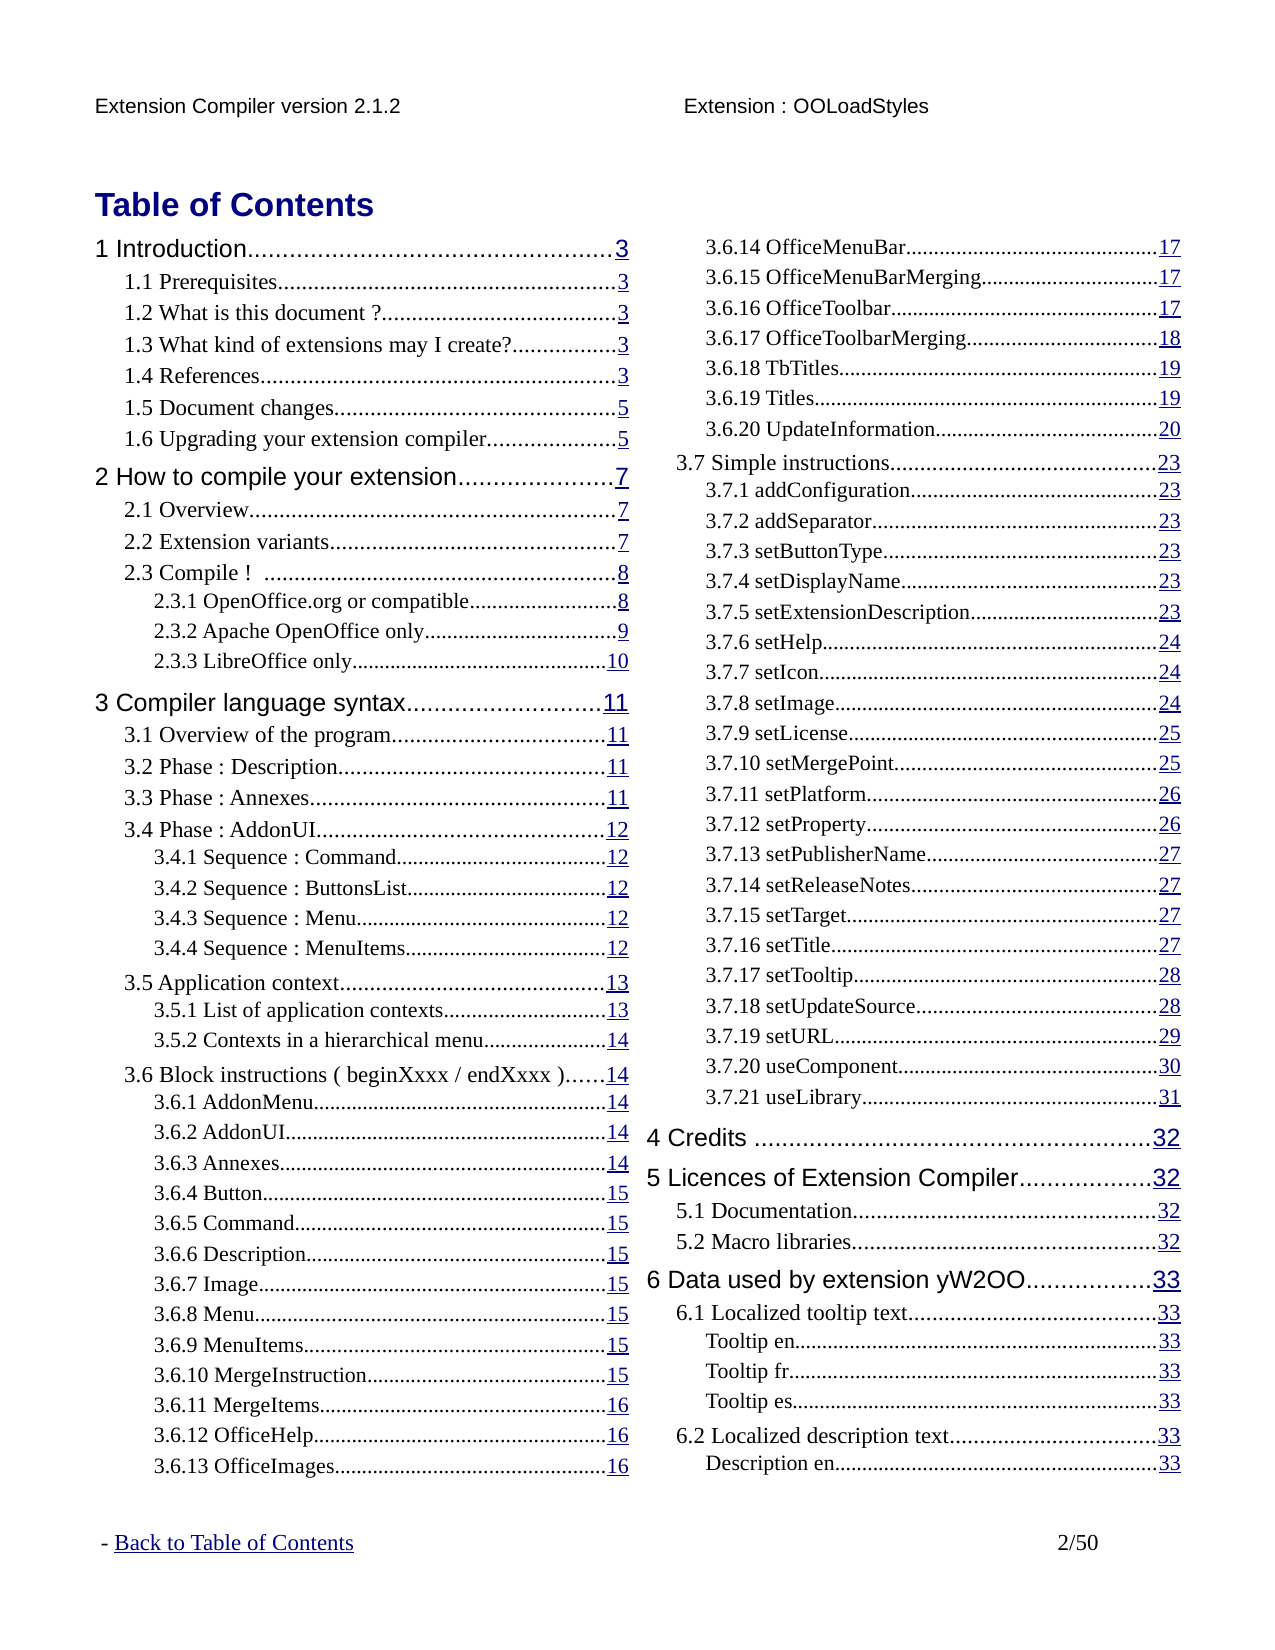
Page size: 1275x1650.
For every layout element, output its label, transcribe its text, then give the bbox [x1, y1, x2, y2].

text 3.5.1 List of application contexts 13 [153, 998, 629, 1022]
text 3.5.2 Contexts in a hierarchical menu 14 [153, 1028, 629, 1053]
text 3.7.10 setMergePoint 25 [705, 751, 1181, 776]
text 3.6 Block instructions ( beginXxxx / endXxxx ) 14 [124, 1062, 629, 1087]
text 3.7.3 setButtonType 23 [705, 539, 1181, 563]
text 3.7.4 setDisplayName 23 [705, 569, 1181, 594]
text 3.6.6 Description 15 [153, 1242, 629, 1266]
text 3.7.14 setReleaseNotes 27 [705, 872, 1181, 897]
text 3.6.13 OfficeImages 16 [153, 1454, 629, 1478]
text 2.3.1 OpenOffice.org or compatible 8 [153, 589, 629, 613]
text 3.7 Simple instructions 23 [676, 450, 1181, 476]
text 3.6.5 Command 15 [153, 1211, 629, 1236]
text 3.4.2 Sequence : ButtonsList 12 [153, 876, 629, 900]
text 3.6.11 MergeItems 16 [153, 1393, 629, 1418]
text 3.6.4 Button 15 [153, 1181, 629, 1205]
text 3.6.9 MenuItems 15 [153, 1332, 629, 1357]
text 3.6.3 Annexes 14 [153, 1151, 629, 1175]
text 3.6.12 OfficeHelp 16 [153, 1423, 629, 1448]
text 1.6 Upgrading your extension compiler 5 [124, 426, 629, 452]
text 3.7.17 setTooltip 28 [705, 963, 1181, 988]
text 3.6.20 UpdateInformation 20 [705, 417, 1181, 441]
text 3.7.13 setPublisherName 27 [705, 842, 1181, 867]
text 3.7.9 setLicense 25 [705, 721, 1181, 745]
text 3.1 Overview of the program 11 [124, 722, 629, 748]
text 3.2 Phase : Description 11 [124, 754, 629, 779]
text 3.7.8 setImage 24 [705, 691, 1181, 715]
text 3.7.20 useComponent 30 [705, 1054, 1181, 1079]
text 3 Compiler language syntax 11 [94, 688, 629, 716]
text 3.7.18 setUpdateSource 28 [705, 994, 1181, 1018]
text Description en 33 [705, 1451, 1181, 1476]
text 3.4.1 Sequence : Command 12 [153, 845, 629, 870]
text 3.6.19 Titles 19 [705, 386, 1181, 411]
text 3.7.12 setProperty 26 [705, 812, 1181, 836]
text 3.7.16 setTitle 27 [705, 933, 1181, 958]
text 2 How to compile your extension 7 [94, 463, 629, 491]
text 3.6.7 Image 15 [153, 1272, 629, 1296]
text 3.7.7 setIcon 24 [705, 660, 1181, 685]
text 2.3.2 Apache OpenOffice only 9 [153, 619, 629, 643]
text 3.4.4 Sequence : MenuItems 12 [153, 936, 629, 961]
text 3.4.3 Sequence : Menu 12 [153, 906, 629, 930]
text 3.7.15 setTarget 27 [705, 903, 1181, 927]
text 3.6.17 OfficeToolbarMerging 18 [705, 326, 1181, 350]
text 3.6.18 TbTitles 19 [705, 356, 1181, 381]
text 3.6.15 OfficeMenuBarMerging 17 [705, 265, 1181, 289]
text 3.5 Application context 13 [124, 969, 629, 995]
text 3.7.1 addConfiguration 23 [705, 478, 1181, 503]
text 1.5 Document changes 5 [124, 394, 629, 420]
text 1.4 References 3 [124, 363, 629, 389]
text 1.3 What kind of extensions may I create? 3 [124, 332, 629, 357]
text 5.2 Macro libraries 32 [676, 1229, 1181, 1254]
text 6 Data used by extension yW2OO 33 [646, 1266, 1181, 1294]
text 3.6.1 AddonMenu 14 [153, 1090, 629, 1114]
text 3.7.19 setURL 29 [705, 1024, 1181, 1048]
text 2.3 Compile ! 8 [124, 560, 629, 586]
text 5 Licences of Extension Compiler 32 [646, 1164, 1181, 1192]
text 3.7.5 setExtensionDescription 23 [705, 600, 1181, 624]
text Tooltip fr 33 [705, 1359, 1181, 1383]
text 1 Introduction 3 [94, 235, 629, 263]
subtitle Table of Contents [94, 186, 1181, 223]
text 1.1 Prerequisites 3 [124, 269, 629, 294]
text 1.2 What is this document ? 3 [124, 300, 629, 326]
text 3.6.2 AddonUI 14 [153, 1120, 629, 1145]
text 2.2 Extension variants 7 [124, 529, 629, 554]
text 3.6.14 OfficeMenuBar 17 [705, 235, 1181, 259]
text Tooltip en 33 [705, 1329, 1181, 1353]
text 3.7.11 setPlatform 26 [705, 782, 1181, 806]
text 6.2 Localized description text 33 [676, 1423, 1181, 1448]
text 4 Credits 32 [646, 1124, 1181, 1152]
text 2.1 Overview 7 [124, 497, 629, 523]
text 3.6.16 OfficeToolbar 17 [705, 295, 1181, 320]
text 2.3.3 LibreOffice only 10 [153, 649, 629, 674]
text 3.7.6 setHelp 24 [705, 630, 1181, 654]
text Tooltip es 33 [705, 1389, 1181, 1414]
text 3.7.2 addSeparator 23 [705, 509, 1181, 533]
text 6.1 Localized tooltip text 33 [676, 1300, 1181, 1326]
text 3.6.8 Menu 15 [153, 1302, 629, 1327]
text 3.4 Phase : AddonUI 12 [124, 817, 629, 842]
text 3.7.21 useLibrary 31 [705, 1085, 1181, 1109]
text 3.3 Phase : Annexes 11 [124, 785, 629, 811]
text 3.6.10 MergeInstruction 15 [153, 1363, 629, 1387]
text 5.1 Documentation 32 [676, 1198, 1181, 1223]
